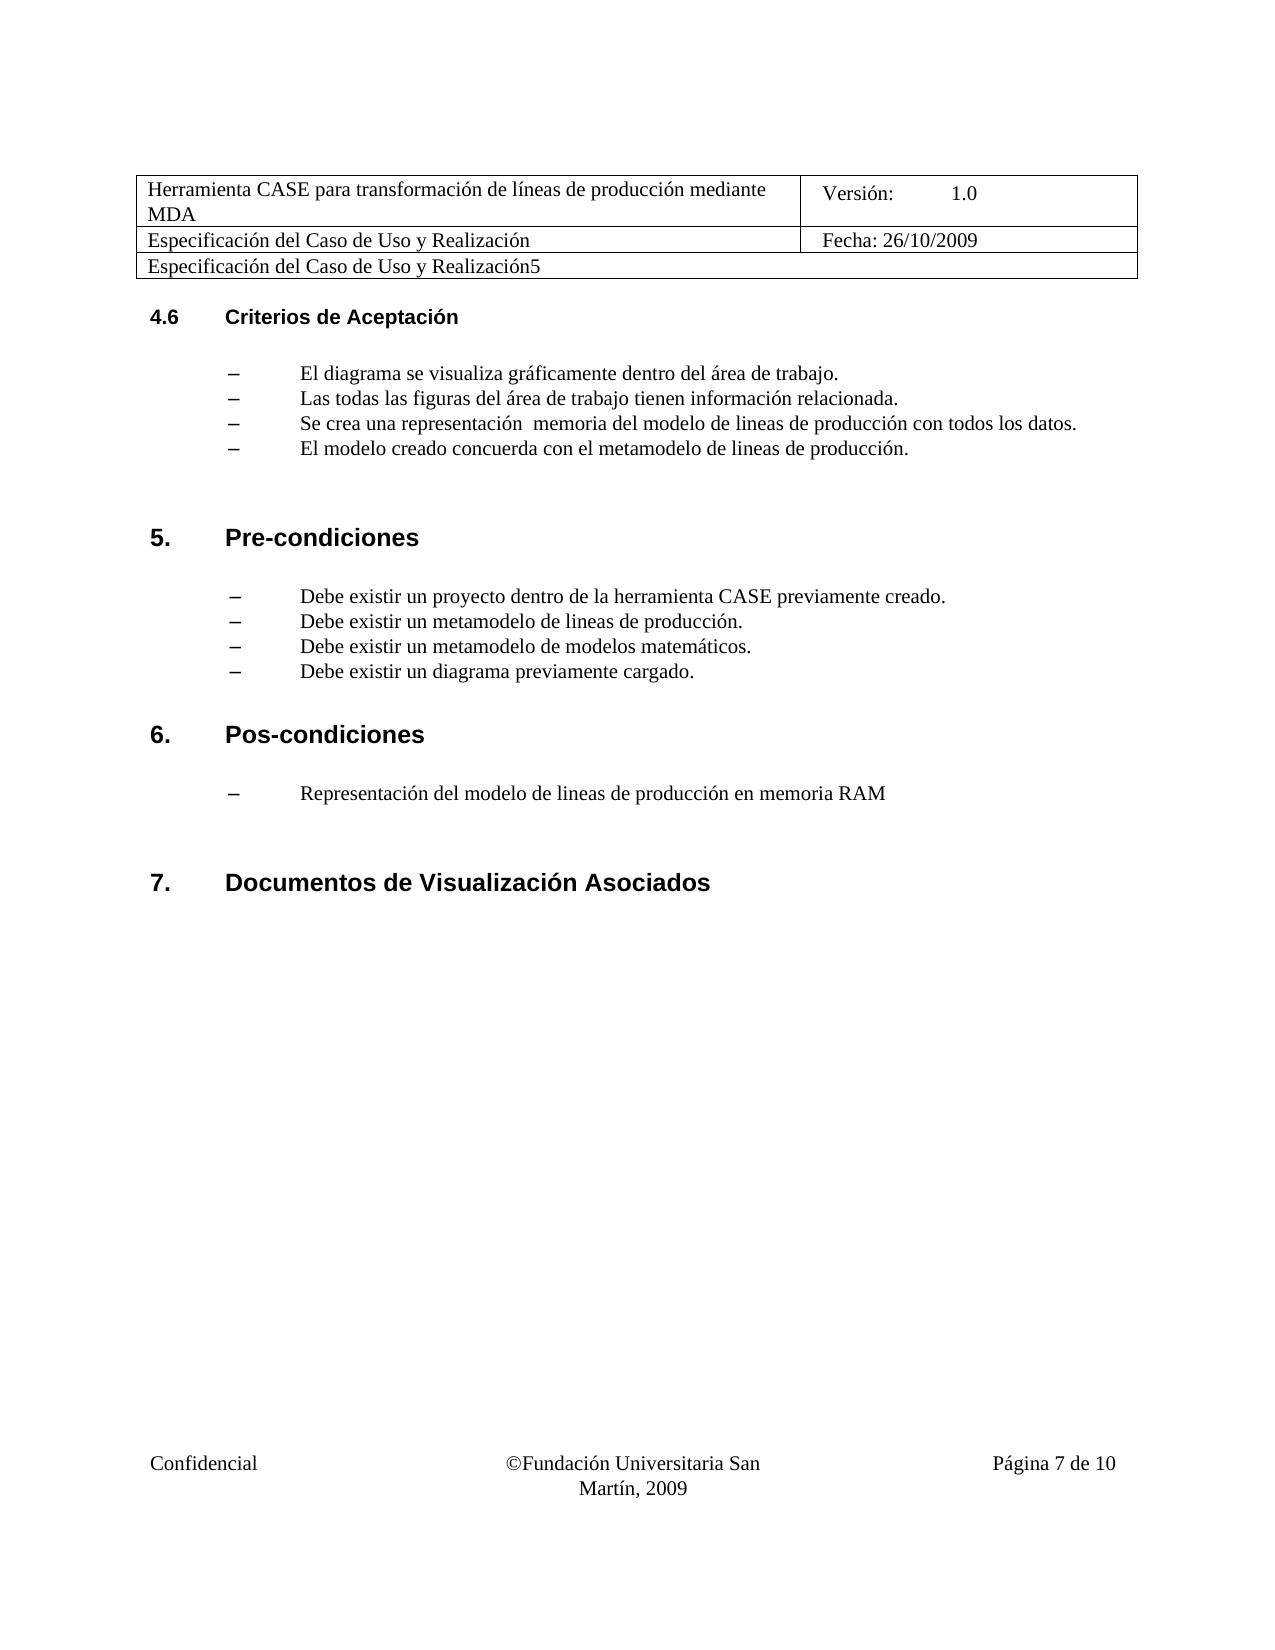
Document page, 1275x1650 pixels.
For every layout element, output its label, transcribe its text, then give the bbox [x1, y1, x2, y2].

subtitle Pos-condiciones [150, 720, 1125, 749]
list Se crea una representación memoria del modelo de lineas de producción con todos los datos. [228, 410, 1125, 435]
list Las todas las figuras del área de trabajo tienen información relacionada. [228, 385, 1125, 410]
list Debe existir un metamodelo de lineas de producción. [229, 608, 1125, 633]
subtitle Pre-condiciones [150, 523, 1125, 552]
list El diagrama se visualiza gráficamente dentro del área de trabajo. [228, 360, 1125, 385]
list Debe existir un diagrama previamente cargado. [229, 658, 1125, 683]
list Representación del modelo de lineas de producción en memoria RAM [228, 780, 1125, 805]
list Debe existir un proyecto dentro de la herramienta CASE previamente creado. [229, 583, 1125, 608]
list Debe existir un metamodelo de modelos matemáticos. [229, 633, 1125, 658]
subtitle Documentos de Visualización Asociados [150, 868, 1125, 897]
list El modelo creado concuerda con el metamodelo de lineas de producción. [228, 435, 1125, 460]
subtitle Criterios de Aceptación [150, 304, 1125, 329]
